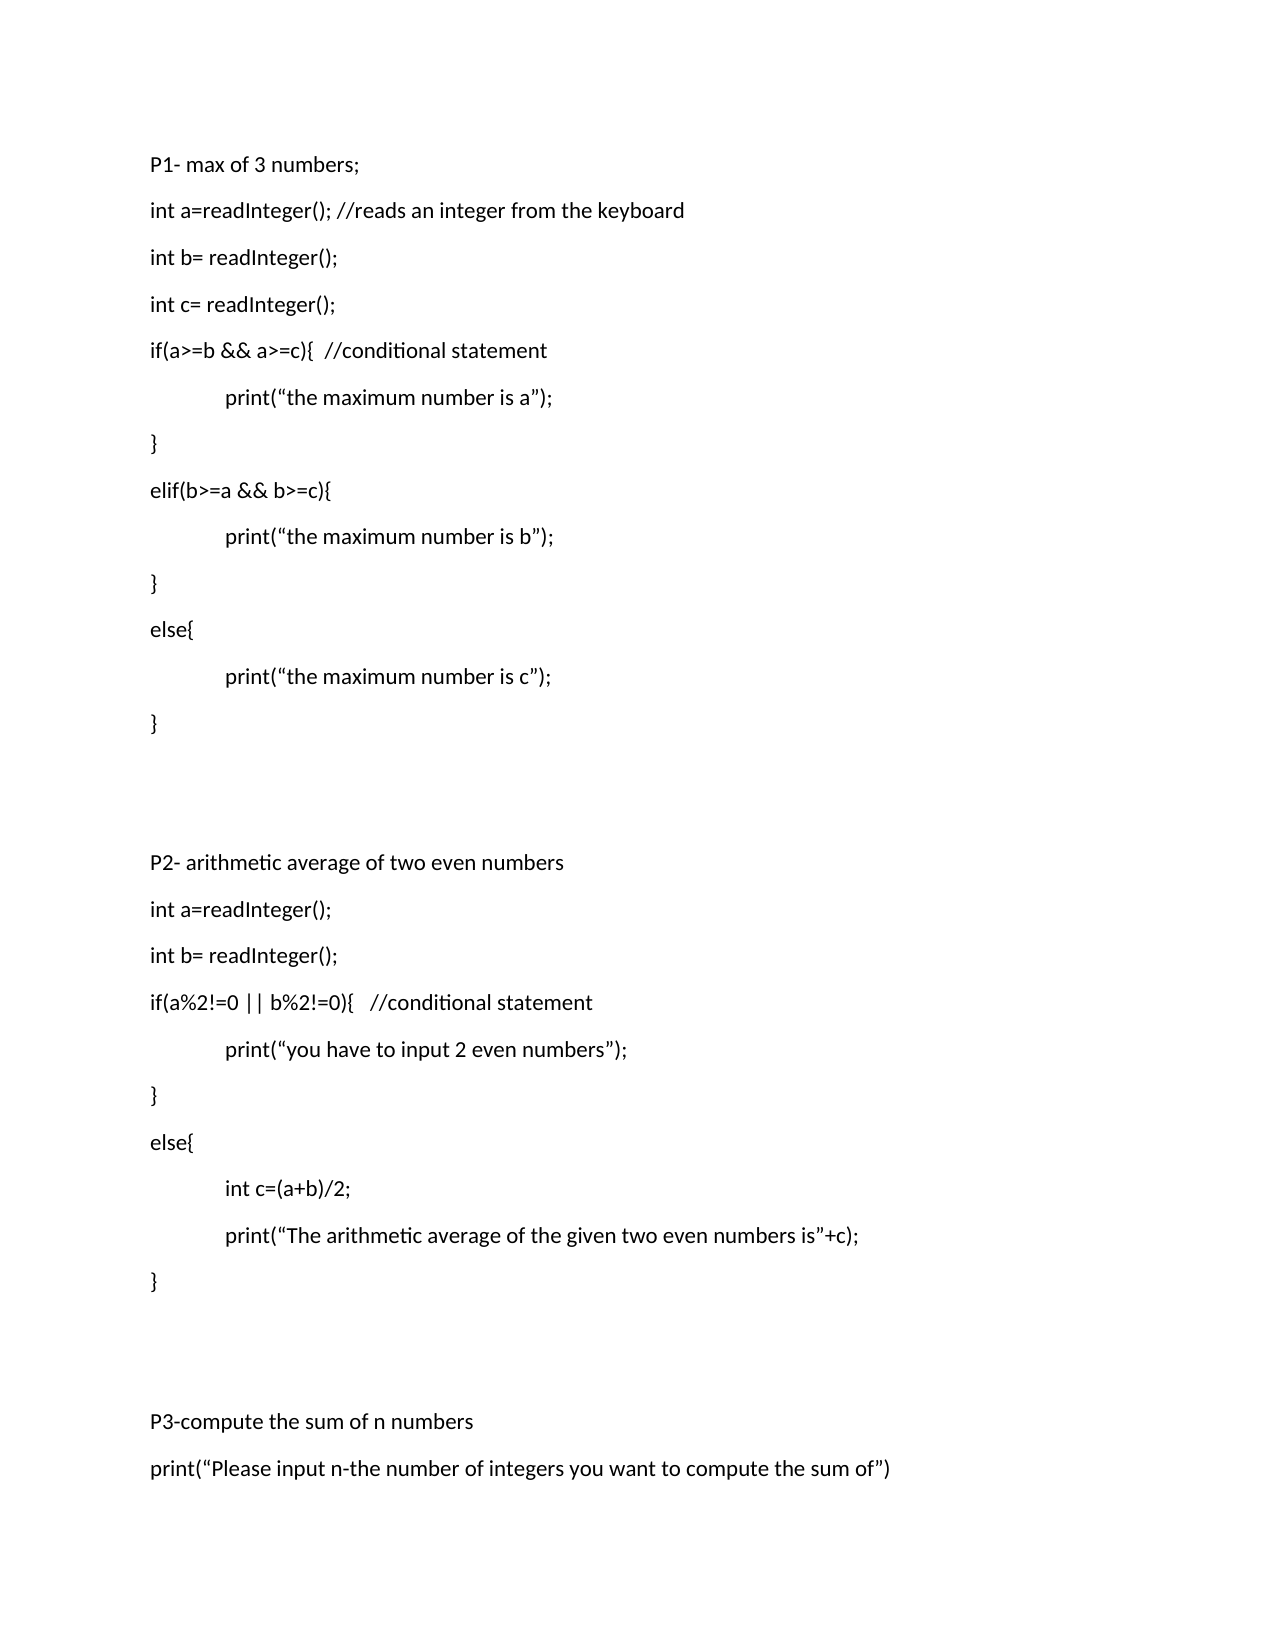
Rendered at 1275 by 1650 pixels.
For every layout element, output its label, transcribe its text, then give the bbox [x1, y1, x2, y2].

text print(“the maximum number is a”); [150, 383, 1125, 411]
text if(a%2!=0 || b%2!=0){ //conditional statement [150, 988, 1125, 1016]
text print(“Please input n-the number of integers you want to compute the sum of”) [150, 1454, 1125, 1482]
text if(a>=b && a>=c){ //conditional statement [150, 336, 1125, 364]
text int b= readInteger(); [150, 243, 1125, 271]
text int c=(a+b)/2; [150, 1174, 1125, 1202]
text int b= readInteger(); [150, 942, 1125, 969]
text } [150, 1081, 1125, 1109]
text P1- max of 3 numbers; [150, 150, 1125, 178]
text elif(b>=a && b>=c){ [150, 476, 1125, 504]
text int a=readInteger(); [150, 895, 1125, 923]
text print(“you have to input 2 even numbers”); [150, 1035, 1125, 1063]
text P2- arithmetic average of two even numbers [150, 848, 1125, 876]
text int a=readInteger(); //reads an integer from the keyboard [150, 197, 1125, 224]
text print(“the maximum number is c”); [150, 662, 1125, 690]
text else{ [150, 1128, 1125, 1156]
text } [150, 1267, 1125, 1296]
text print(“The arithmetic average of the given two even numbers is”+c); [150, 1221, 1125, 1249]
text } [150, 709, 1125, 737]
text print(“the maximum number is b”); [150, 522, 1125, 551]
text int c= readInteger(); [150, 290, 1125, 318]
text P3-compute the sum of n numbers [150, 1407, 1125, 1435]
text else{ [150, 616, 1125, 644]
text } [150, 569, 1125, 597]
text } [150, 429, 1125, 457]
